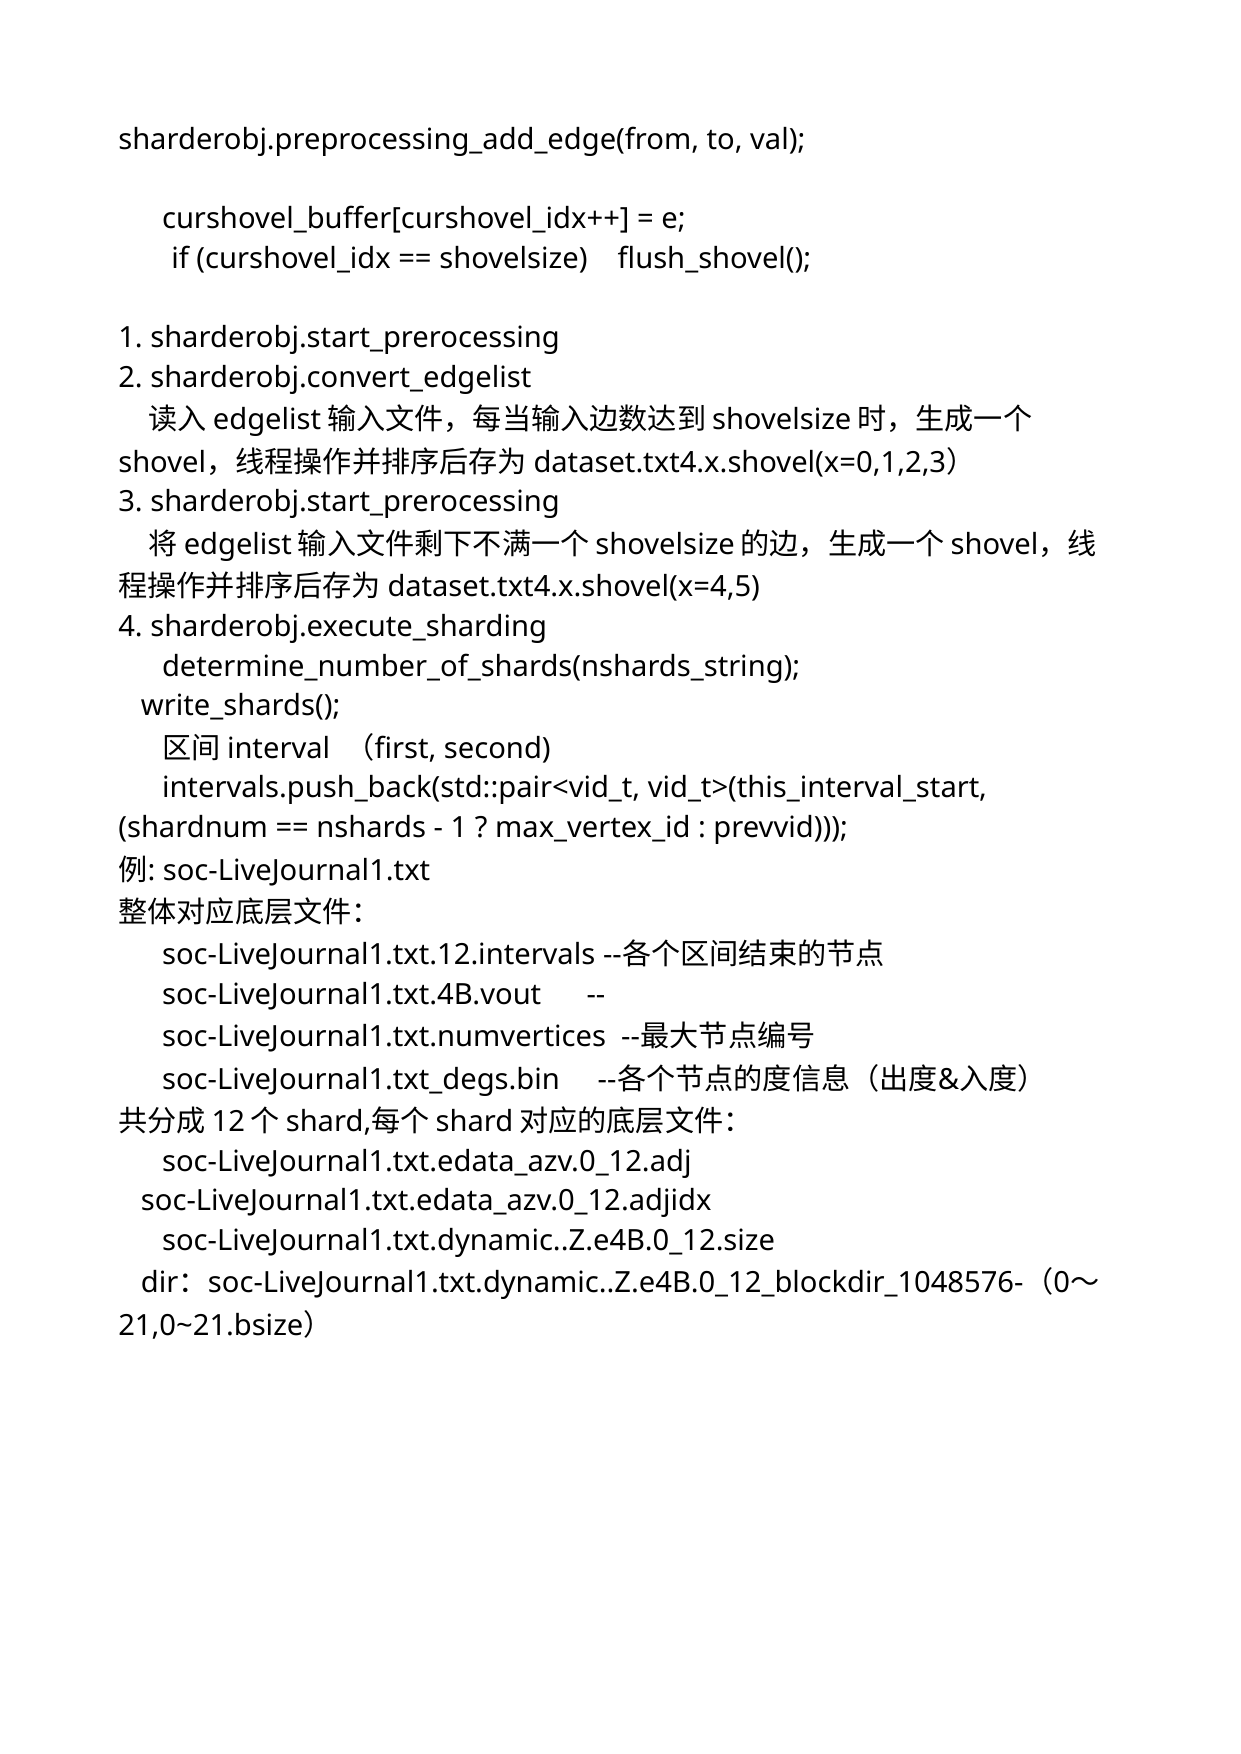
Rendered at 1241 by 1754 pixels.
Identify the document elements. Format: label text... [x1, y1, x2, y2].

text if (curshovel_idx == shovelsize) flush_shovel(); [118, 237, 1122, 277]
text 2. sharderobj.convert_edgelist [118, 356, 1122, 396]
text soc-LiveJournal1.txt_degs.bin --各个节点的度信息（出度&入度） [118, 1055, 1122, 1098]
text sharderobj.preprocessing_add_edge(from, to, val); [118, 118, 1122, 158]
text soc-LiveJournal1.txt.edata_azv.0_12.adjidx [118, 1180, 1122, 1219]
text 读入edgelist输入文件，每当输入边数达到shovelsize时，生成一个shovel，线程操作并排序后存为 dataset.txt4.x.shovel(x=0,1,2,3） [118, 396, 1122, 481]
text 4. sharderobj.execute_sharding [118, 605, 1122, 645]
text 区间 interval （first, second) [118, 724, 1122, 767]
text determine_number_of_shards(nshards_string); [118, 645, 1122, 684]
text 共分成12个shard,每个shard对应的底层文件： [118, 1098, 1122, 1140]
text soc-LiveJournal1.txt.edata_azv.0_12.adj [118, 1140, 1122, 1180]
text soc-LiveJournal1.txt.4B.vout -- [118, 973, 1122, 1013]
text 整体对应底层文件： [118, 888, 1122, 931]
text soc-LiveJournal1.txt.numvertices --最大节点编号 [118, 1013, 1122, 1055]
text 3. sharderobj.start_prerocessing [118, 481, 1122, 520]
text soc-LiveJournal1.txt.dynamic..Z.e4B.0_12.size [118, 1219, 1122, 1259]
text soc-LiveJournal1.txt.12.intervals --各个区间结束的节点 [118, 931, 1122, 973]
text 将edgelist输入文件剩下不满一个shovelsize的边，生成一个shovel，线程操作并排序后存为 dataset.txt4.x.shovel(x=4,5) [118, 520, 1122, 605]
text dir：soc-LiveJournal1.txt.dynamic..Z.e4B.0_12_blockdir_1048576-（0～21,0~21.bsize） [118, 1259, 1122, 1344]
text 1. sharderobj.start_prerocessing [118, 317, 1122, 356]
text intervals.push_back(std::pair<vid_t, vid_t>(this_interval_start, (shardnum == nshards - 1 ? max_vertex_id : prevvid))); [118, 767, 1122, 846]
text write_shards(); [118, 684, 1122, 724]
text curshovel_buffer[curshovel_idx++] = e; [118, 197, 1122, 237]
text 例: soc-LiveJournal1.txt [118, 846, 1122, 888]
